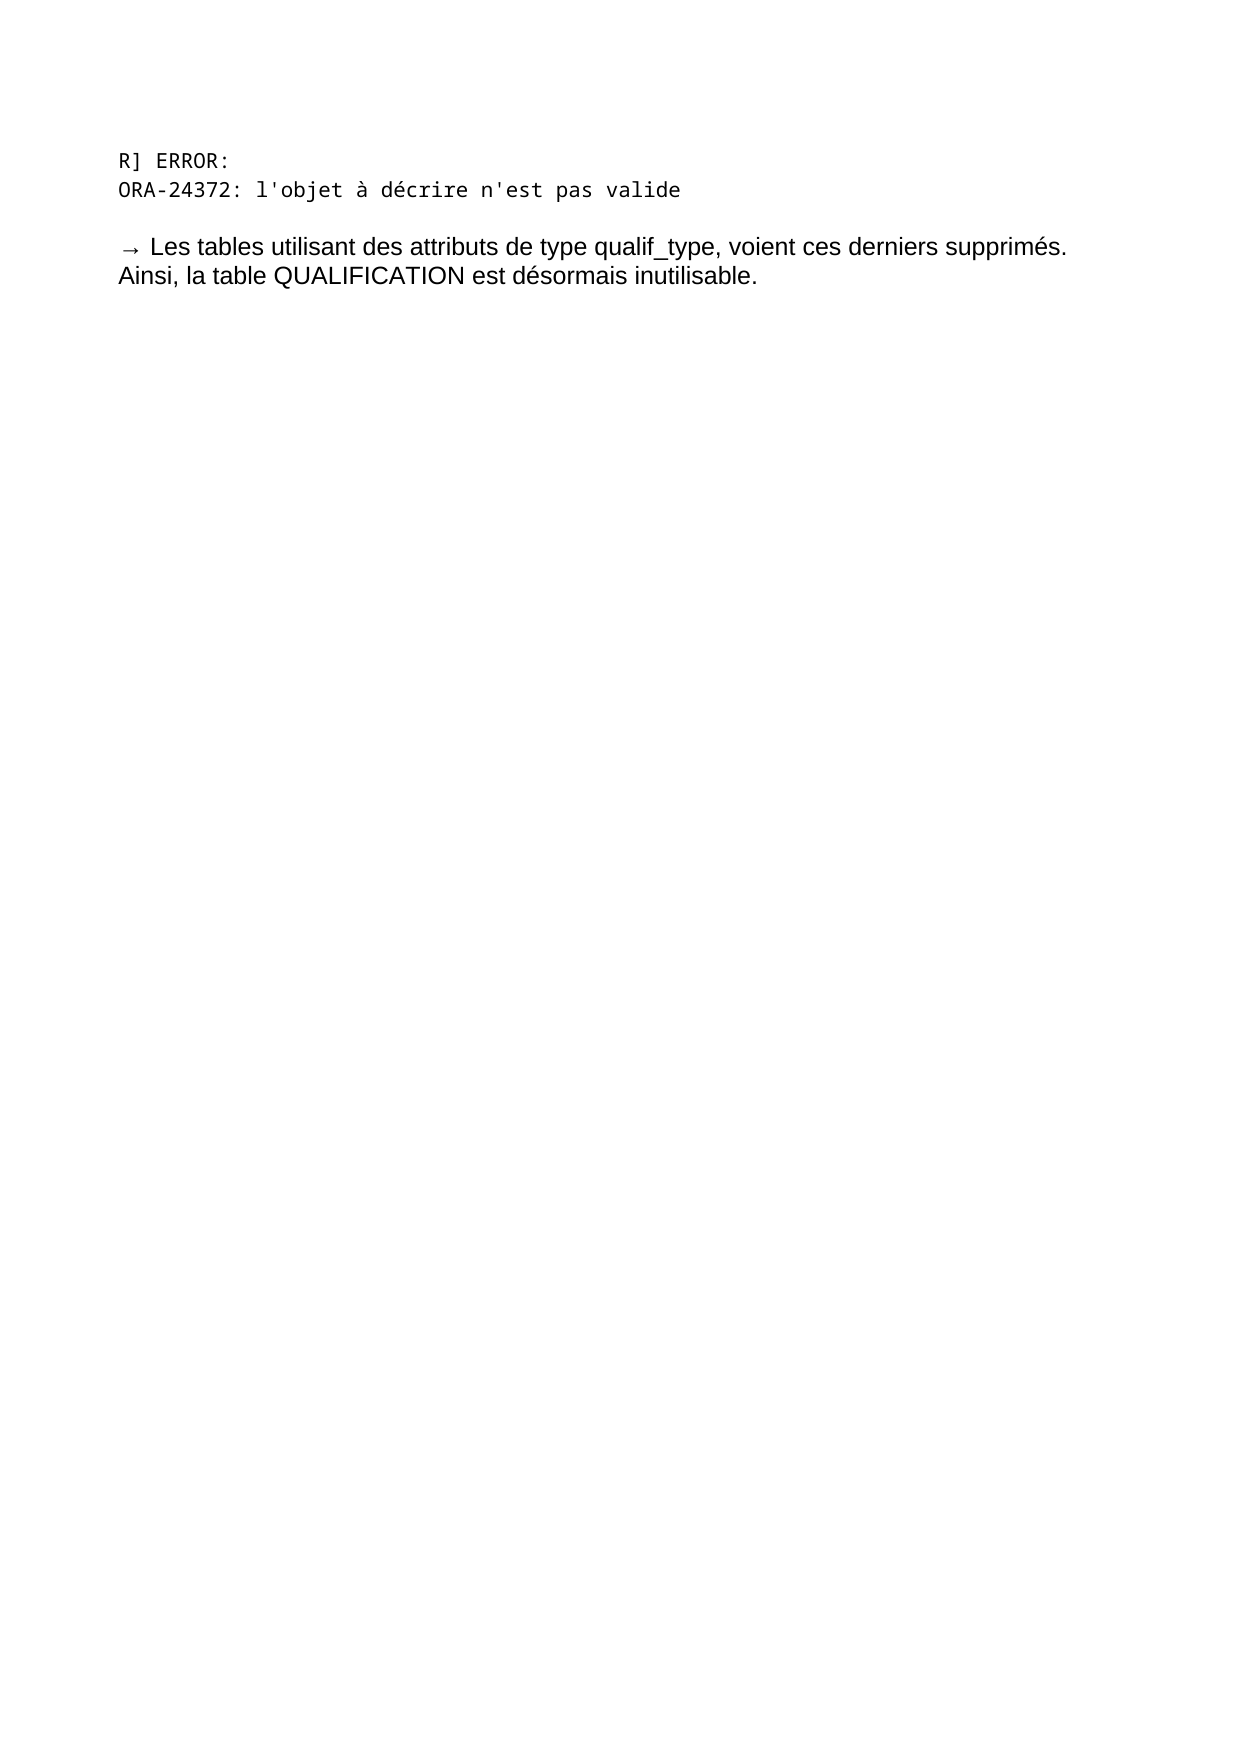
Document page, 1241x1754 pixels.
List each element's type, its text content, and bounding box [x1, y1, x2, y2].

text ORA-24372: l'objet à décrire n'est pas valide [118, 175, 1122, 203]
text R] ERROR: [118, 147, 1122, 175]
text → Les tables utilisant des attributs de type qualif_type, voient ces derniers supprimés. Ainsi, la table QUALIFICATION est désormais inutilisable. [118, 232, 1122, 289]
